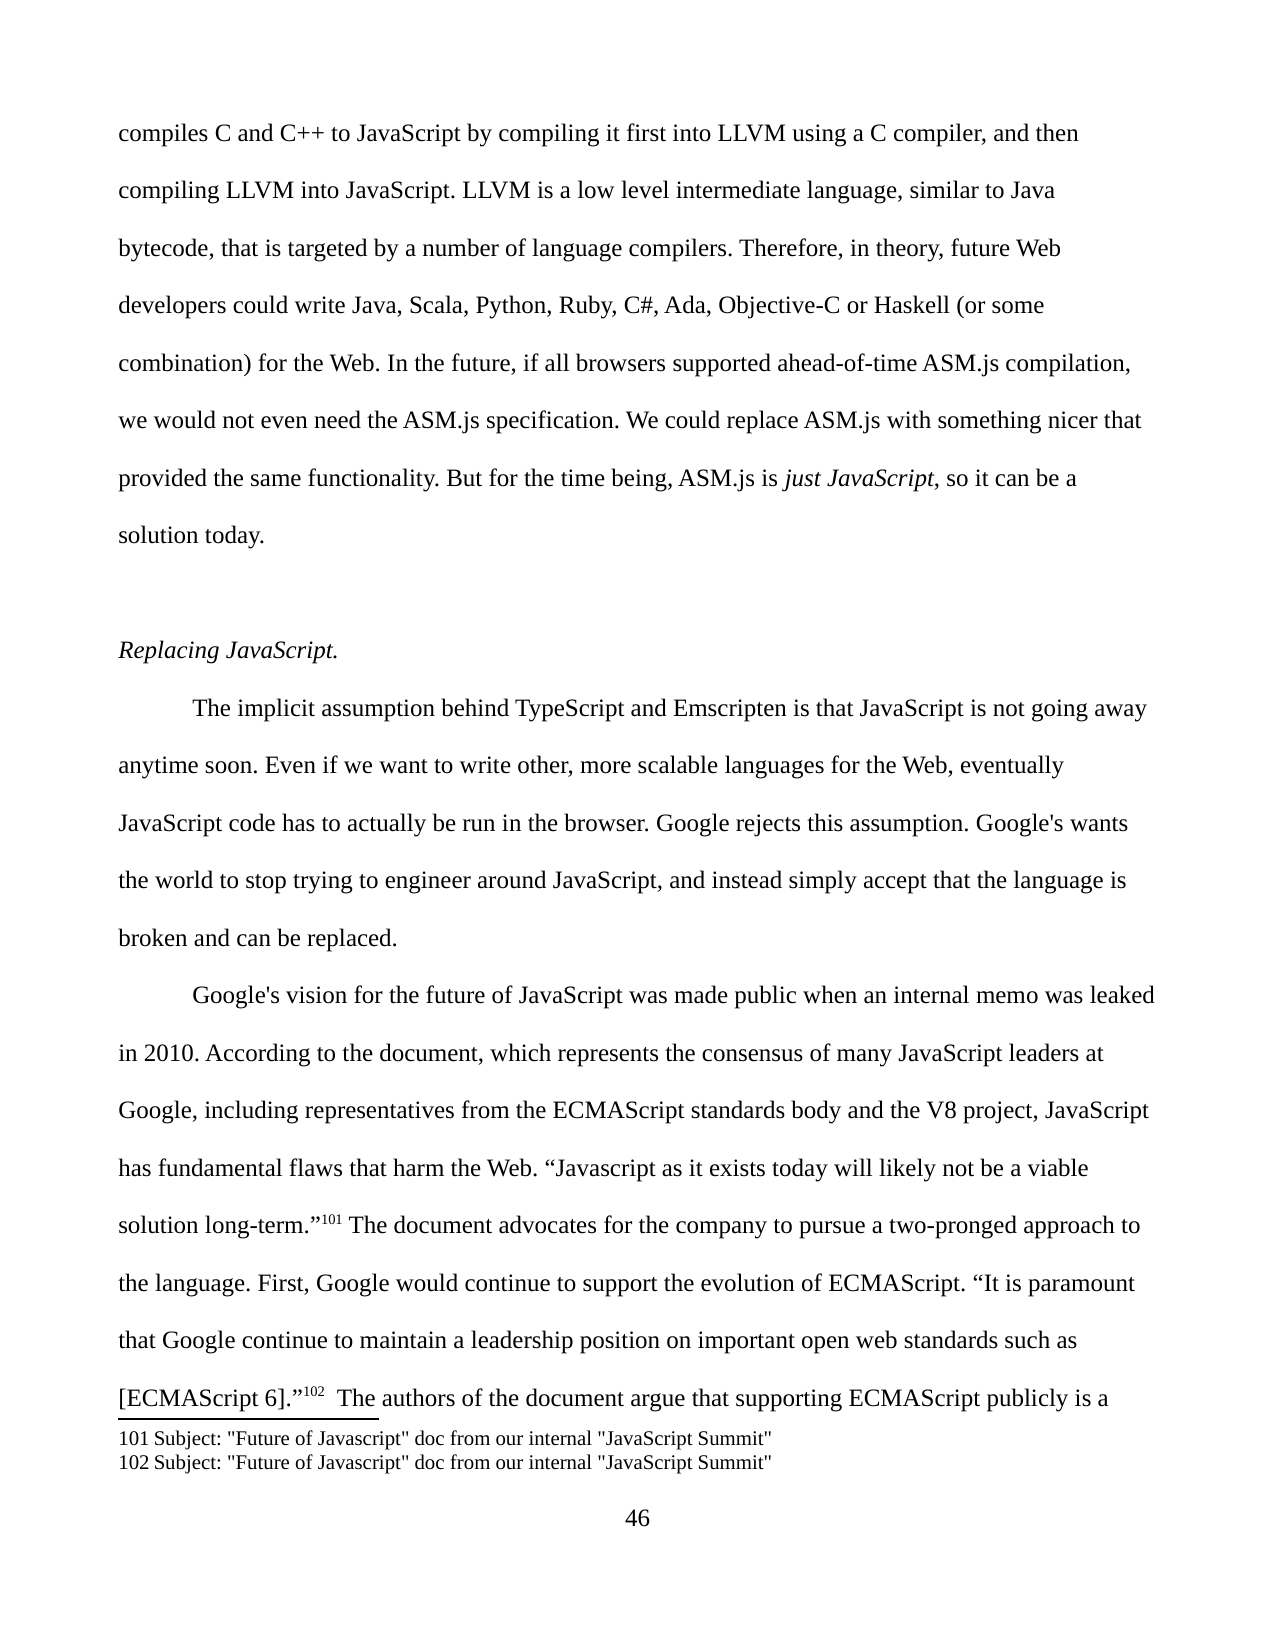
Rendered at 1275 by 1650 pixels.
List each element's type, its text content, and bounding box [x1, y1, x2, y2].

text The implicit assumption behind TypeScript and Emscripten is that JavaScript is not going away anytime soon. Even if we want to write other, more scalable languages for the Web, eventually JavaScript code has to actually be run in the browser. Google rejects this assumption. Google's wants the world to stop trying to engineer around JavaScript, and instead simply accept that the language is broken and can be replaced. [118, 693, 1157, 952]
text Subject: "Future of Javascript" doc from our internal "JavaScript Summit" [118, 1449, 1157, 1474]
text compiles C and C++ to JavaScript by compiling it first into LLVM using a C compiler, and then compiling LLVM into JavaScript. LLVM is a low level intermediate language, similar to Java bytecode, that is targeted by a number of language compilers. Therefore, in theory, future Web developers could write Java, Scala, Python, Ruby, C#, Ada, Objective-C or Haskell (or some combination) for the Web. In the future, if all browsers supported ahead-of-time ASM.js compilation, we would not even need the ASM.js specification. We could replace ASM.js with something nicer that provided the same functionality. But for the time being, ASM.js is just JavaScript, so it can be a solution today. [118, 118, 1157, 549]
text Replacing JavaScript. [118, 636, 1157, 664]
text Subject: "Future of Javascript" doc from our internal "JavaScript Summit" [118, 1426, 1157, 1449]
text Google's vision for the future of JavaScript was made public when an internal memo was leaked in 2010. According to the document, which represents the consensus of many JavaScript leaders at Google, including representatives from the ECMAScript standards body and the V8 project, JavaScript has fundamental flaws that harm the Web. “Javascript as it exists today will likely not be a viable solution long-term.” The document advocates for the company to pursue a two-pronged approach to the language. First, Google would continue to support the evolution of ECMAScript. “It is paramount that Google continue to maintain a leadership position on important open web standards such as [ECMAScript 6].” The authors of the document argue that supporting ECMAScript publicly is a [118, 981, 1157, 1412]
